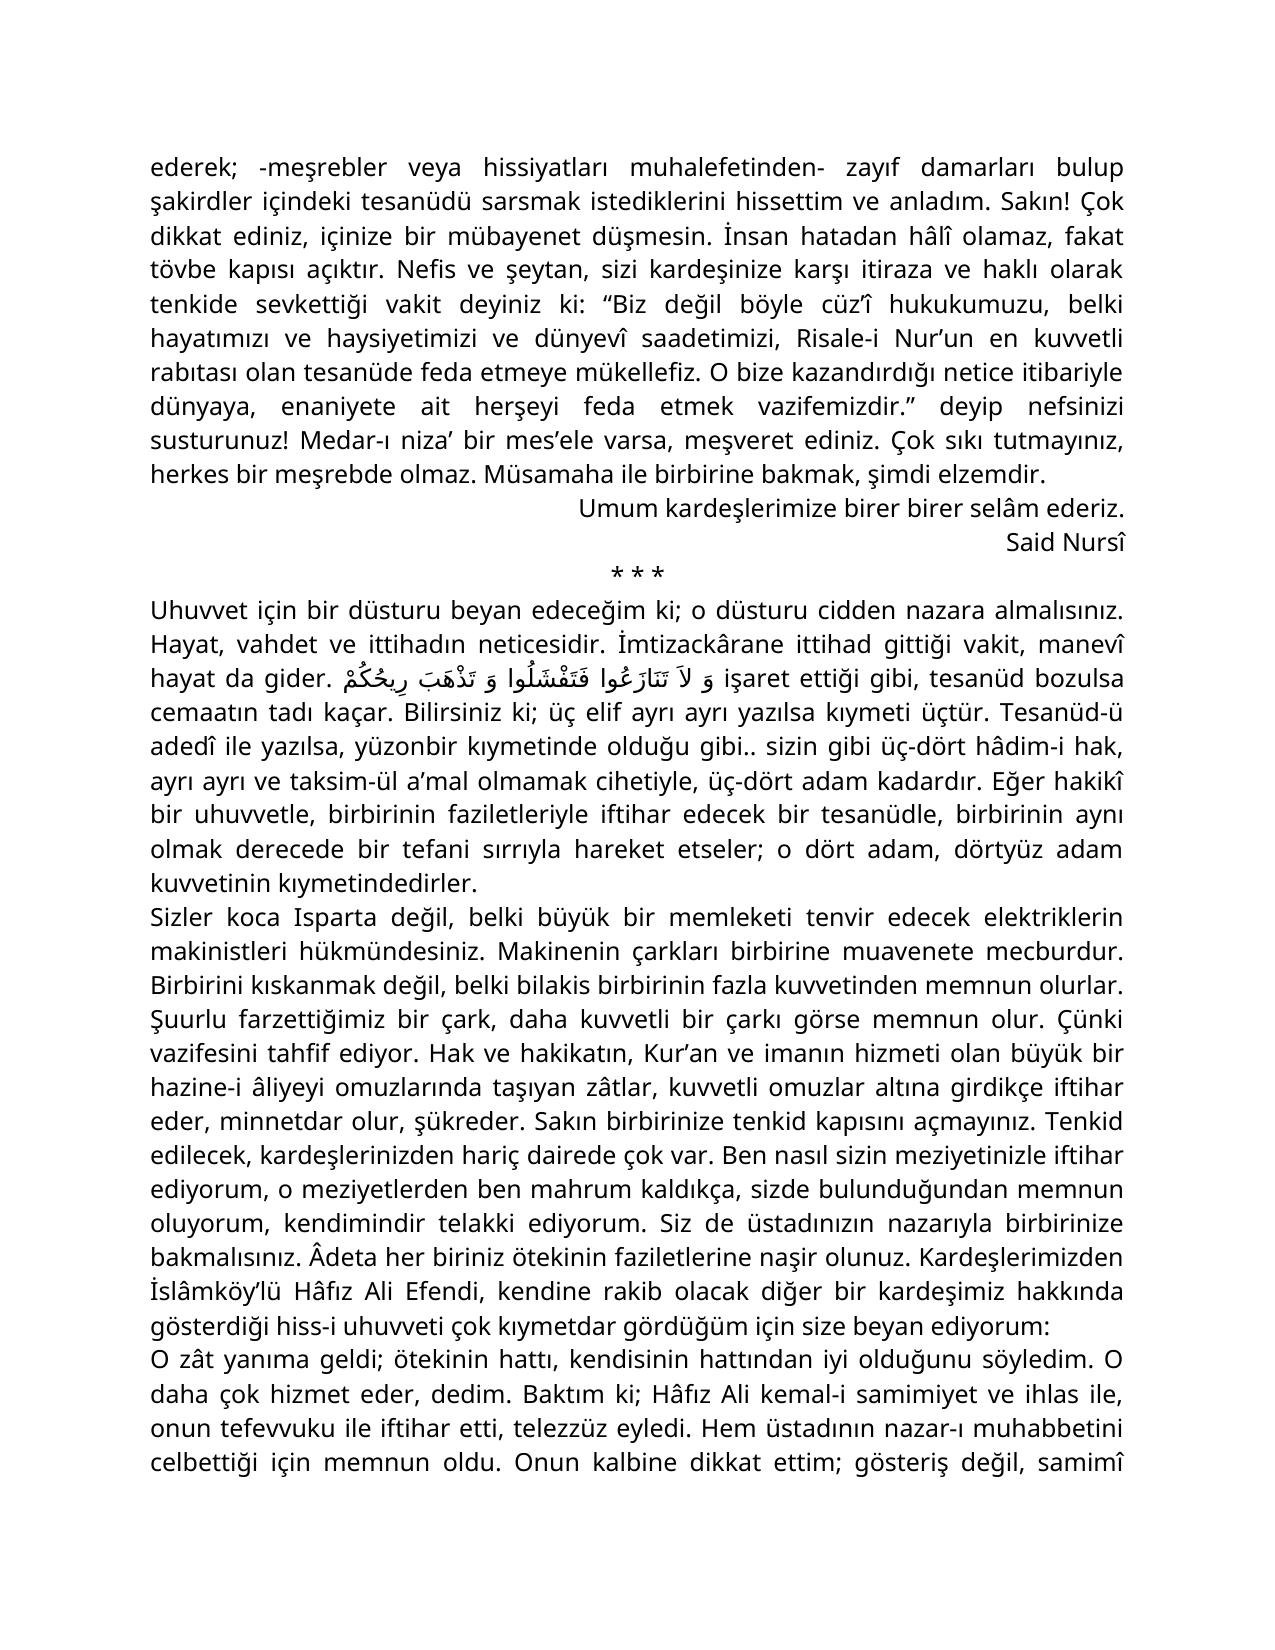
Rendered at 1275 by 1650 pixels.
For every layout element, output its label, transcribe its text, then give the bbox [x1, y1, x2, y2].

text Sizler koca Isparta değil, belki büyük bir memleketi tenvir edecek elektriklerin makinistleri hükmündesiniz. Makinenin çarkları birbirine muavenete mecburdur. Birbirini kıskanmak değil, belki bilakis birbirinin fazla kuvvetinden memnun olurlar. Şuurlu farzettiğimiz bir çark, daha kuvvetli bir çarkı görse memnun olur. Çünki vazifesini tahfif ediyor. Hak ve hakikatın, Kur’an ve imanın hizmeti olan büyük bir hazine-i âliyeyi omuzlarında taşıyan zâtlar, kuvvetli omuzlar altına girdikçe iftihar eder, minnetdar olur, şükreder. Sakın birbirinize tenkid kapısını açmayınız. Tenkid edilecek, kardeşlerinizden hariç dairede çok var. Ben nasıl sizin meziyetinizle iftihar ediyorum, o meziyetlerden ben mahrum kaldıkça, sizde bulunduğundan memnun oluyorum, kendimindir telakki ediyorum. Siz de üstadınızın nazarıyla birbirinize bakmalısınız. Âdeta her biriniz ötekinin faziletlerine naşir olunuz. Kardeşlerimizden İslâmköy’lü Hâfız Ali Efendi, kendine rakib olacak diğer bir kardeşimiz hakkında gösterdiği hiss-i uhuvveti çok kıymetdar gördüğüm için size beyan ediyorum: [150, 899, 1125, 1342]
text * * * [150, 559, 1125, 593]
text Said Nursî [150, 525, 1125, 559]
text ederek; -meşrebler veya hissiyatları muhalefetinden- zayıf damarları bulup şakirdler içindeki tesanüdü sarsmak istediklerini hissettim ve anladım. Sakın! Çok dikkat ediniz, içinize bir mübayenet düşmesin. İnsan hatadan hâlî olamaz, fakat tövbe kapısı açıktır. Nefis ve şeytan, sizi kardeşinize karşı itiraza ve haklı olarak tenkide sevkettiği vakit deyiniz ki: “Biz değil böyle cüz’î hukukumuzu, belki hayatımızı ve haysiyetimizi ve dünyevî saadetimizi, Risale-i Nur’un en kuvvetli rabıtası olan tesanüde feda etmeye mükellefiz. O bize kazandırdığı netice itibariyle dünyaya, enaniyete ait herşeyi feda etmek vazifemizdir.” deyip nefsinizi susturunuz! Medar-ı niza’ bir mes’ele varsa, meşveret ediniz. Çok sıkı tutmayınız, herkes bir meşrebde olmaz. Müsamaha ile birbirine bakmak, şimdi elzemdir. [150, 150, 1125, 491]
text Umum kardeşlerimize birer birer selâm ederiz. [150, 491, 1125, 525]
text Uhuvvet için bir düsturu beyan edeceğim ki; o düsturu cidden nazara almalısınız. Hayat, vahdet ve ittihadın neticesidir. İmtizackârane ittihad gittiği vakit, manevî hayat da gider. وَ لاَ تَنَازَعُوا فَتَفْشَلُوا وَ تَذْهَبَ رِيحُكُمْ işaret ettiği gibi, tesanüd bozulsa cemaatın tadı kaçar. Bilirsiniz ki; üç elif ayrı ayrı yazılsa kıymeti üçtür. Tesanüd-ü adedî ile yazılsa, yüzonbir kıymetinde olduğu gibi.. sizin gibi üç-dört hâdim-i hak, ayrı ayrı ve taksim-ül a’mal olmamak cihetiyle, üç-dört adam kadardır. Eğer hakikî bir uhuvvetle, birbirinin faziletleriyle iftihar edecek bir tesanüdle, birbirinin aynı olmak derecede bir tefani sırrıyla hareket etseler; o dört adam, dörtyüz adam kuvvetinin kıymetindedirler. [150, 593, 1125, 899]
text O zât yanıma geldi; ötekinin hattı, kendisinin hattından iyi olduğunu söyledim. O daha çok hizmet eder, dedim. Baktım ki; Hâfız Ali kemal-i samimiyet ve ihlas ile, onun tefevvuku ile iftihar etti, telezzüz eyledi. Hem üstadının nazar-ı muhabbetini celbettiği için memnun oldu. Onun kalbine dikkat ettim; gösteriş değil, samimî [150, 1342, 1125, 1478]
